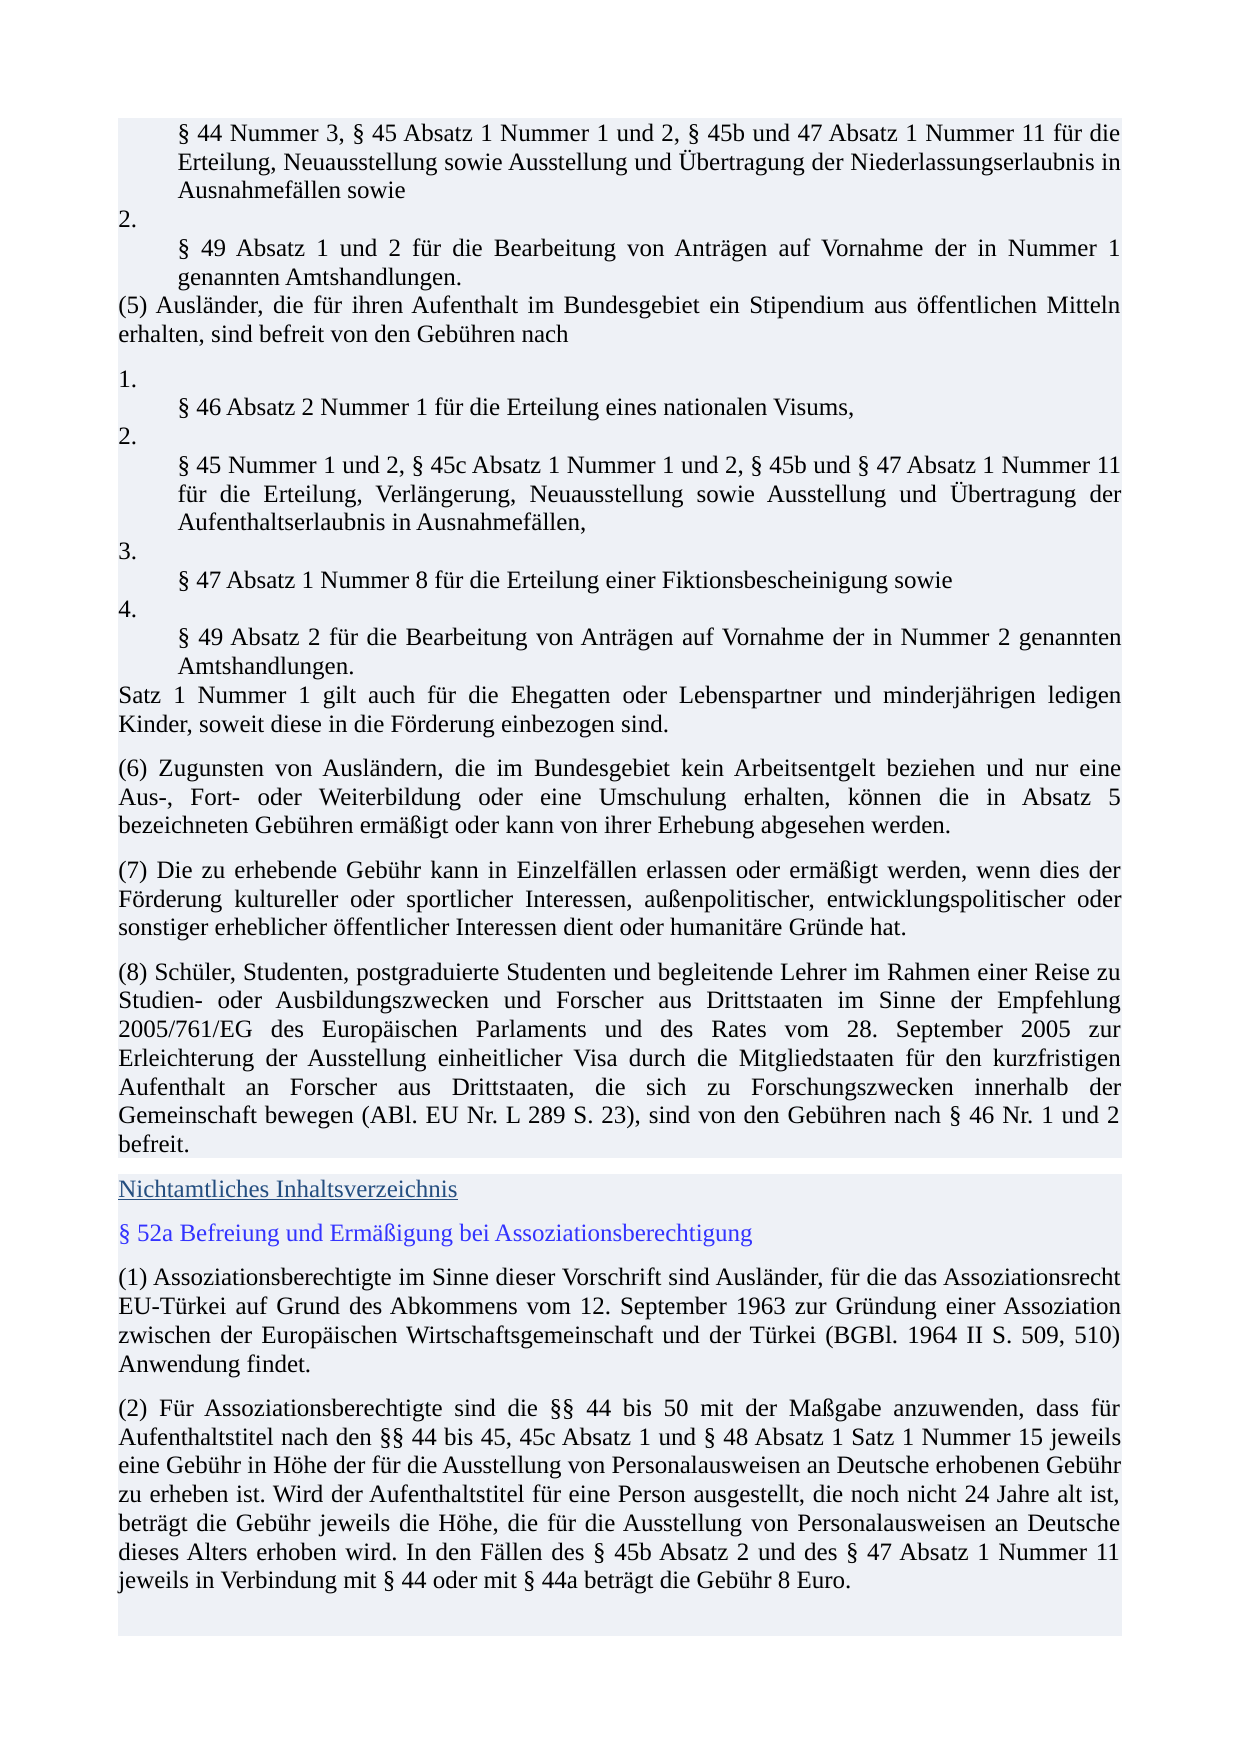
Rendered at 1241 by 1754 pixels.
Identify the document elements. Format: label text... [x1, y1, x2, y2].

subtitle 1. [118, 364, 1122, 392]
text (1) Assoziationsberechtigte im Sinne dieser Vorschrift sind Ausländer, für die das Assoziationsrecht EU-Türkei auf Grund des Abkommens vom 12. September 1963 zur Gründung einer Assoziation zwischen der Europäischen Wirtschaftsgemeinschaft und der Türkei (BGBl. 1964 II S. 509, 510) Anwendung findet. [118, 1262, 1122, 1377]
text (2) Für Assoziationsberechtigte sind die §§ 44 bis 50 mit der Maßgabe anzuwenden, dass für Aufenthaltstitel nach den §§ 44 bis 45, 45c Absatz 1 und § 48 Absatz 1 Satz 1 Nummer 15 jeweils eine Gebühr in Höhe der für die Ausstellung von Personalausweisen an Deutsche erhobenen Gebühr zu erheben ist. Wird der Aufenthaltstitel für eine Person ausgestellt, die noch nicht 24 Jahre alt ist, beträgt die Gebühr jeweils die Höhe, die für die Ausstellung von Personalausweisen an Deutsche dieses Alters erhoben wird. In den Fällen des § 45b Absatz 2 und des § 47 Absatz 1 Nummer 11 jeweils in Verbindung mit § 44 oder mit § 44a beträgt die Gebühr 8 Euro. [118, 1393, 1122, 1594]
list § 49 Absatz 1 und 2 für die Bearbeitung von Anträgen auf Vornahme der in Nummer 1 genannten Amtshandlungen. [177, 233, 1122, 291]
list § 49 Absatz 2 für die Bearbeitung von Anträgen auf Vornahme der in Nummer 2 genannten Amtshandlungen. [177, 622, 1122, 680]
subtitle § 52a Befreiung und Ermäßigung bei Assoziationsberechtigung [118, 1218, 1122, 1247]
list § 44 Nummer 3, § 45 Absatz 1 Nummer 1 und 2, § 45b und 47 Absatz 1 Nummer 11 für die Erteilung, Neuausstellung sowie Ausstellung und Übertragung der Niederlassungserlaubnis in Ausnahmefällen sowie [177, 118, 1122, 204]
text (8) Schüler, Studenten, postgraduierte Studenten und begleitende Lehrer im Rahmen einer Reise zu Studien- oder Ausbildungszwecken und Forscher aus Drittstaaten im Sinne der Empfehlung 2005/761/EG des Europäischen Parlaments und des Rates vom 28. September 2005 zur Erleichterung der Ausstellung einheitlicher Visa durch die Mitgliedstaaten für den kurzfristigen Aufenthalt an Forscher aus Drittstaaten, die sich zu Forschungszwecken innerhalb der Gemeinschaft bewegen (ABl. EU Nr. L 289 S. 23), sind von den Gebühren nach § 46 Nr. 1 und 2 befreit. [118, 957, 1122, 1158]
list § 46 Absatz 2 Nummer 1 für die Erteilung eines nationalen Visums, [177, 392, 1122, 421]
text Nichtamtliches Inhaltsverzeichnis [118, 1174, 1122, 1202]
text Satz 1 Nummer 1 gilt auch für die Ehegatten oder Lebenspartner und minderjährigen ledigen Kinder, soweit diese in die Förderung einbezogen sind. [118, 680, 1122, 737]
subtitle 2. [118, 421, 1122, 450]
text (6) Zugunsten von Ausländern, die im Bundesgebiet kein Arbeitsentgelt beziehen und nur eine Aus-, Fort- oder Weiterbildung oder eine Umschulung erhalten, können die in Absatz 5 bezeichneten Gebühren ermäßigt oder kann von ihrer Erhebung abgesehen werden. [118, 753, 1122, 839]
subtitle 3. [118, 536, 1122, 565]
subtitle 4. [118, 594, 1122, 622]
list § 47 Absatz 1 Nummer 8 für die Erteilung einer Fiktionsbescheinigung sowie [177, 565, 1122, 594]
text (7) Die zu erhebende Gebühr kann in Einzelfällen erlassen oder ermäßigt werden, wenn dies der Förderung kultureller oder sportlicher Interessen, außenpolitischer, entwicklungspolitischer oder sonstiger erheblicher öffentlicher Interessen dient oder humanitäre Gründe hat. [118, 855, 1122, 941]
subtitle 2. [118, 204, 1122, 233]
list § 45 Nummer 1 und 2, § 45c Absatz 1 Nummer 1 und 2, § 45b und § 47 Absatz 1 Nummer 11 für die Erteilung, Verlängerung, Neuausstellung sowie Ausstellung und Übertragung der Aufenthaltserlaubnis in Ausnahmefällen, [177, 450, 1122, 536]
text (5) Ausländer, die für ihren Aufenthalt im Bundesgebiet ein Stipendium aus öffentlichen Mitteln erhalten, sind befreit von den Gebühren nach [118, 291, 1122, 348]
